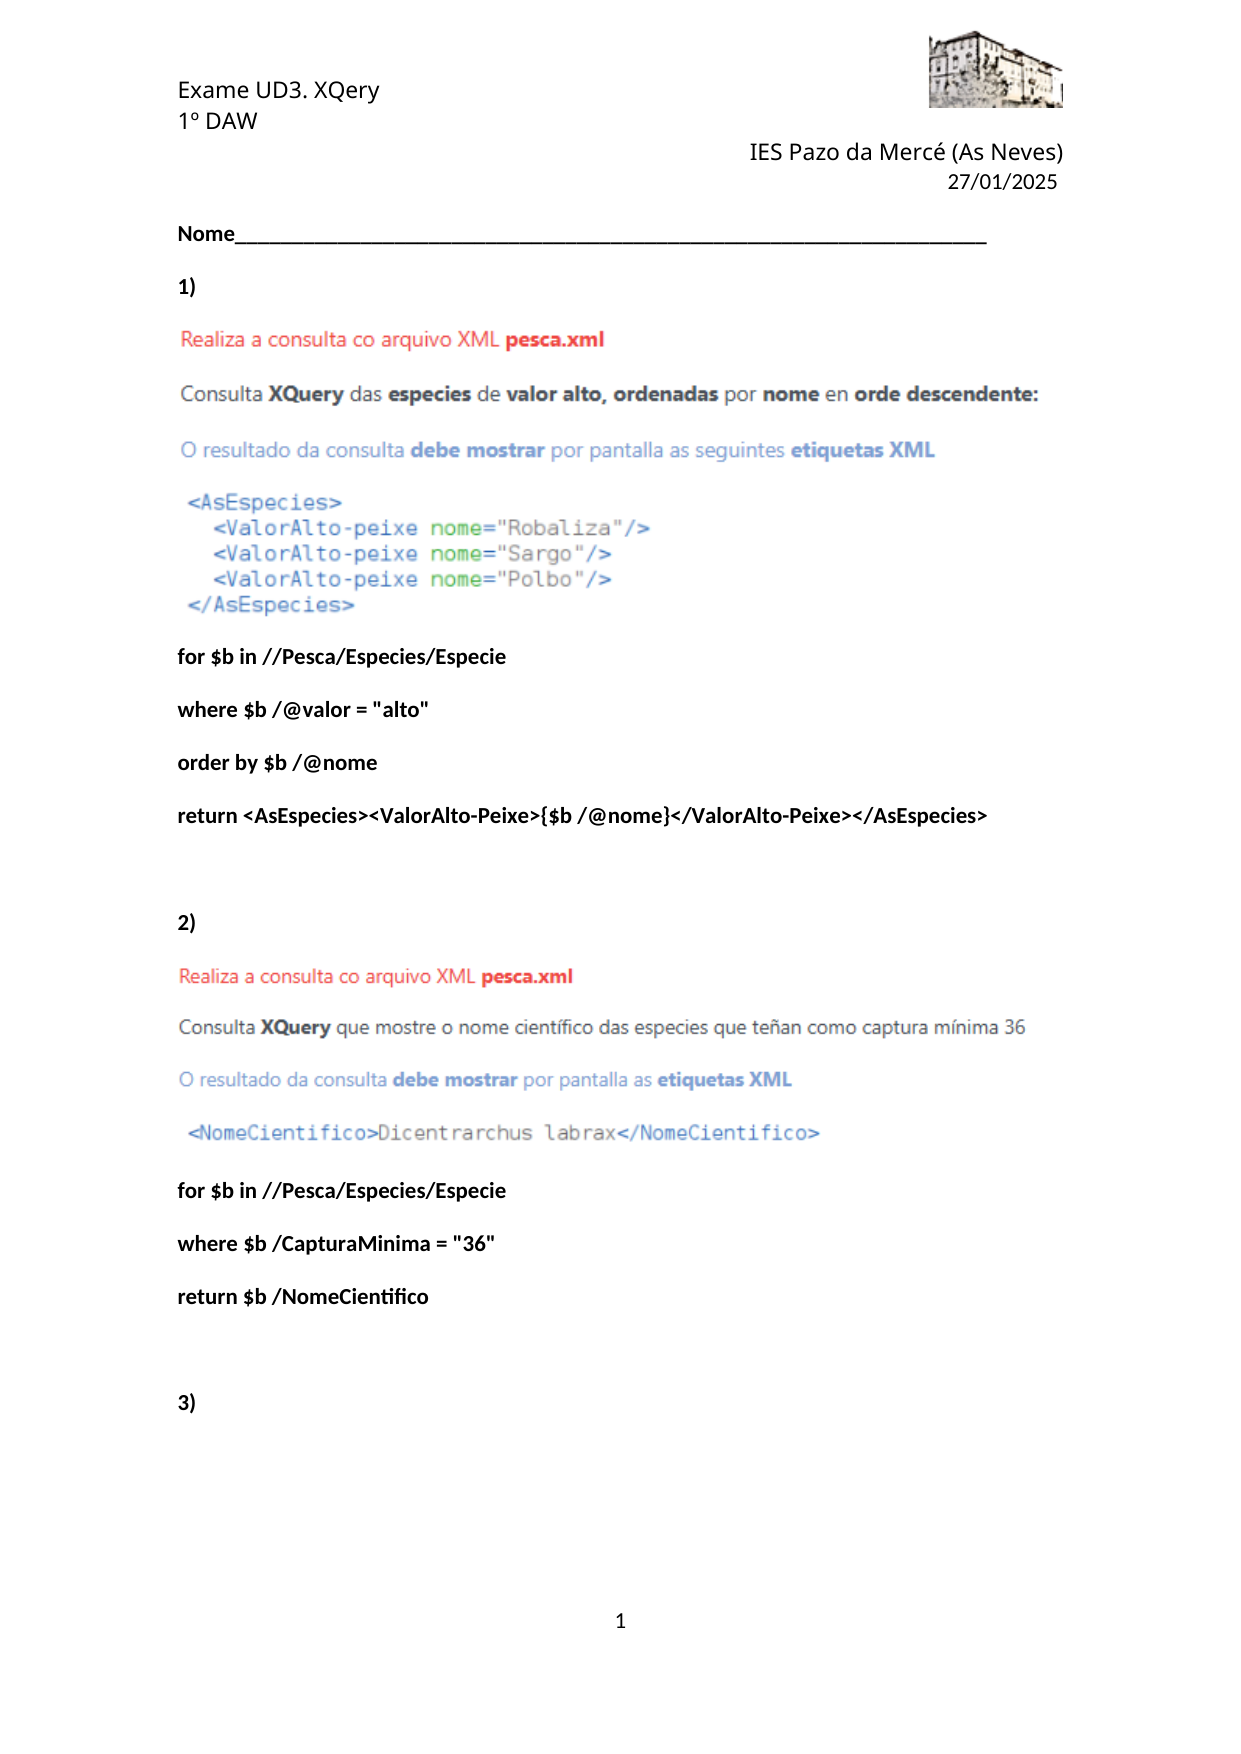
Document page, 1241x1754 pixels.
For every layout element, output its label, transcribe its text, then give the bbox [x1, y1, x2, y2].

picture [177, 960, 1063, 1152]
text 1) [177, 272, 1063, 300]
text 3) [177, 1388, 1063, 1416]
text where $b /@valor = "alto" [177, 696, 1063, 723]
text for $b in //Pesca/Especies/Especie [177, 642, 1063, 671]
text return $b /NomeCientifico [177, 1282, 1063, 1310]
picture [177, 325, 1063, 618]
text 2) [177, 908, 1063, 936]
text order by $b /@nome [177, 748, 1063, 777]
text where $b /CapturaMinima = "36" [177, 1229, 1063, 1257]
picture [928, 26, 1063, 108]
text for $b in //Pesca/Especies/Especie [177, 1176, 1063, 1204]
text Nome__________________________________________________________________ [177, 219, 1063, 247]
text return <AsEspecies><ValorAlto-Peixe>{$b /@nome}</ValorAlto-Peixe></AsEspecies> [177, 802, 1063, 829]
